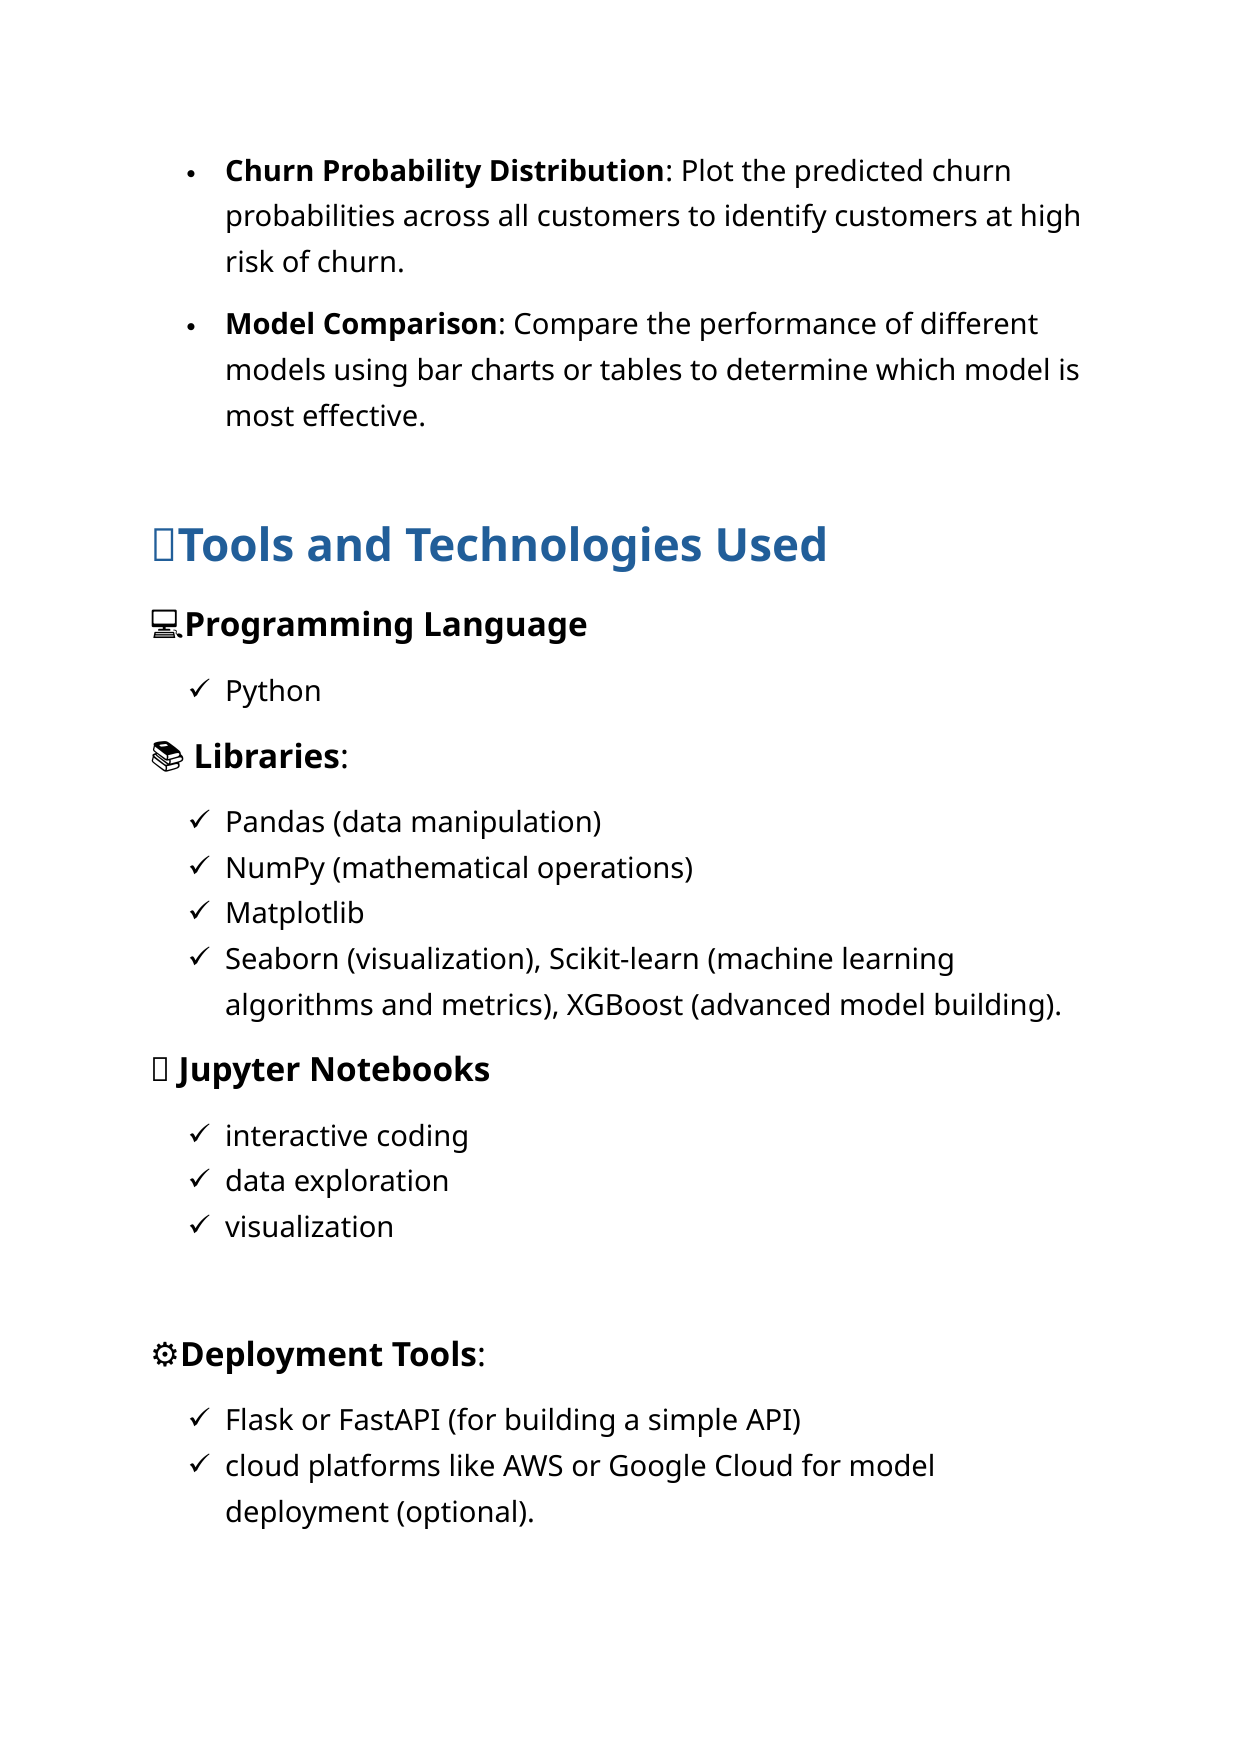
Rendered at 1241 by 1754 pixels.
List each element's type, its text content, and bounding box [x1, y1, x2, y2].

list Pandas (data manipulation) [187, 801, 1090, 841]
list Flask or FastAPI (for building a simple API) [187, 1399, 1090, 1439]
text 🧰Tools and Technologies Used [150, 513, 1090, 575]
list Churn Probability Distribution: Plot the predicted churn probabilities across all customers to identify customers at high risk of churn. [187, 150, 1090, 281]
text 💻Programming Language [150, 601, 1090, 647]
text 📒 Jupyter Notebooks [150, 1046, 1090, 1091]
list interactive coding [187, 1115, 1090, 1154]
text 📚 Libraries: [150, 732, 1090, 778]
list Model Comparison: Compare the performance of different models using bar charts or tables to determine which model is most effective. [187, 303, 1090, 434]
list cloud platforms like AWS or Google Cloud for model deployment (optional). [187, 1445, 1090, 1531]
list Matplotlib [187, 892, 1090, 932]
list visualization [187, 1206, 1090, 1246]
list NumPy (mathematical operations) [187, 847, 1090, 887]
list Python [187, 670, 1090, 710]
list Seaborn (visualization), Scikit-learn (machine learning algorithms and metrics), XGBoost (advanced model building). [187, 938, 1090, 1023]
list data exploration [187, 1161, 1090, 1200]
text ⚙️Deployment Tools: [150, 1331, 1090, 1376]
